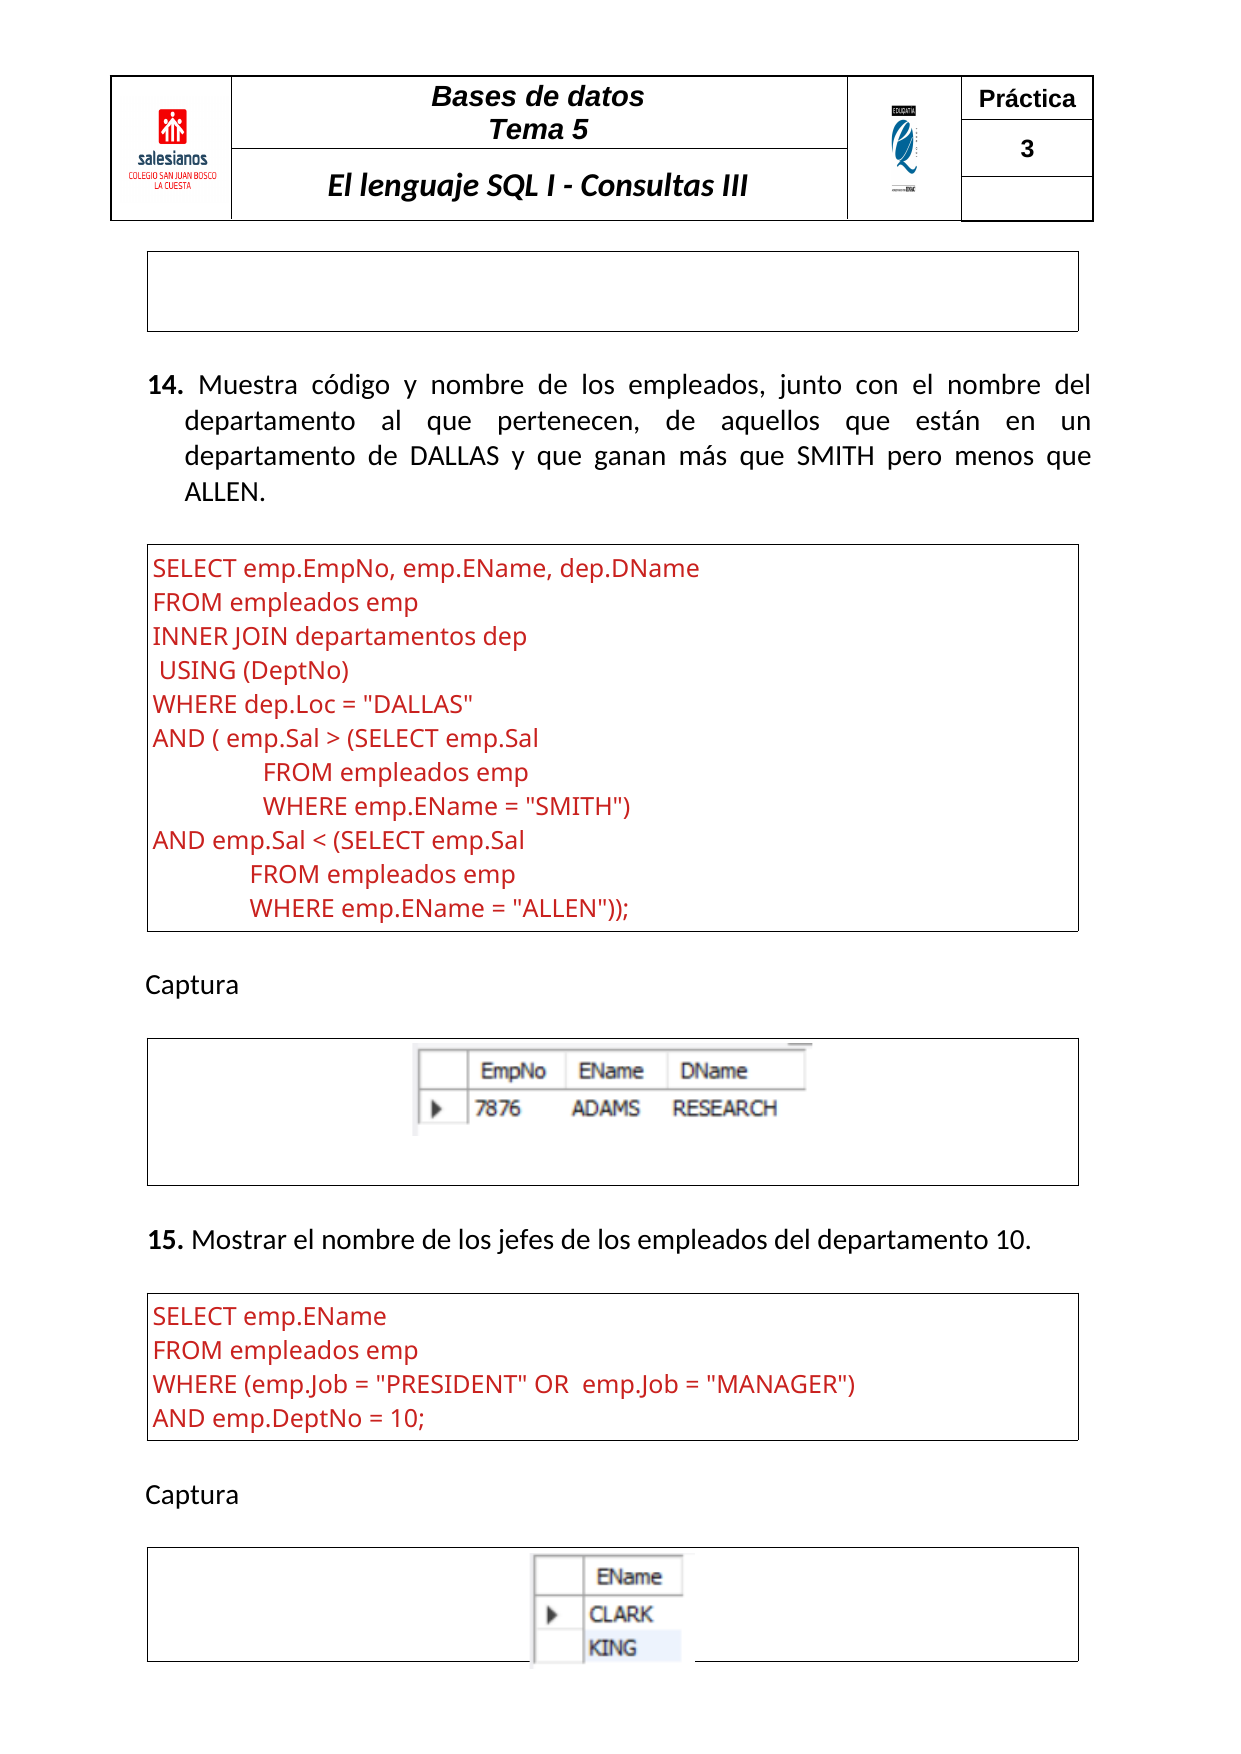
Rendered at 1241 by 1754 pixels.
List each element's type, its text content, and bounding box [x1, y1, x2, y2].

table_header [148, 252, 1078, 331]
picture [119, 96, 229, 203]
list Mostrar el nombre de los jefes de los empleados del departamento 10. [147, 1221, 1093, 1257]
list Muestra código y nombre de los empleados, junto con el nombre del departamento al que pertenecen, de aquellos que están en un departamento de DALLAS y que ganan más que SMITH pero menos que ALLEN. [147, 366, 1093, 509]
table_header SELECT emp.EName FROM empleados emp WHERE (emp.Job = "PRESIDENT" OR emp.Job = "MANAGER") AND emp.DeptNo = 10; [148, 1294, 1078, 1440]
text Captura [145, 1476, 1093, 1512]
table_header SELECT emp.EmpNo, emp.EName, dep.DName FROM empleados emp INNER JOIN departamentos dep USING (DeptNo) WHERE dep.Loc = "DALLAS" AND ( emp.Sal > (SELECT emp.Sal FROM empleados emp WHERE emp.EName = "SMITH") AND emp.Sal < (SELECT emp.Sal FROM empleados emp WHERE emp.EName = "ALLEN")); [148, 545, 1078, 931]
picture [412, 1043, 813, 1136]
picture [891, 105, 918, 192]
table_header [148, 1044, 1078, 1185]
text Captura [145, 966, 1093, 1002]
table_header [148, 1548, 1078, 1661]
table_header [148, 1039, 1078, 1043]
picture [529, 1553, 695, 1669]
